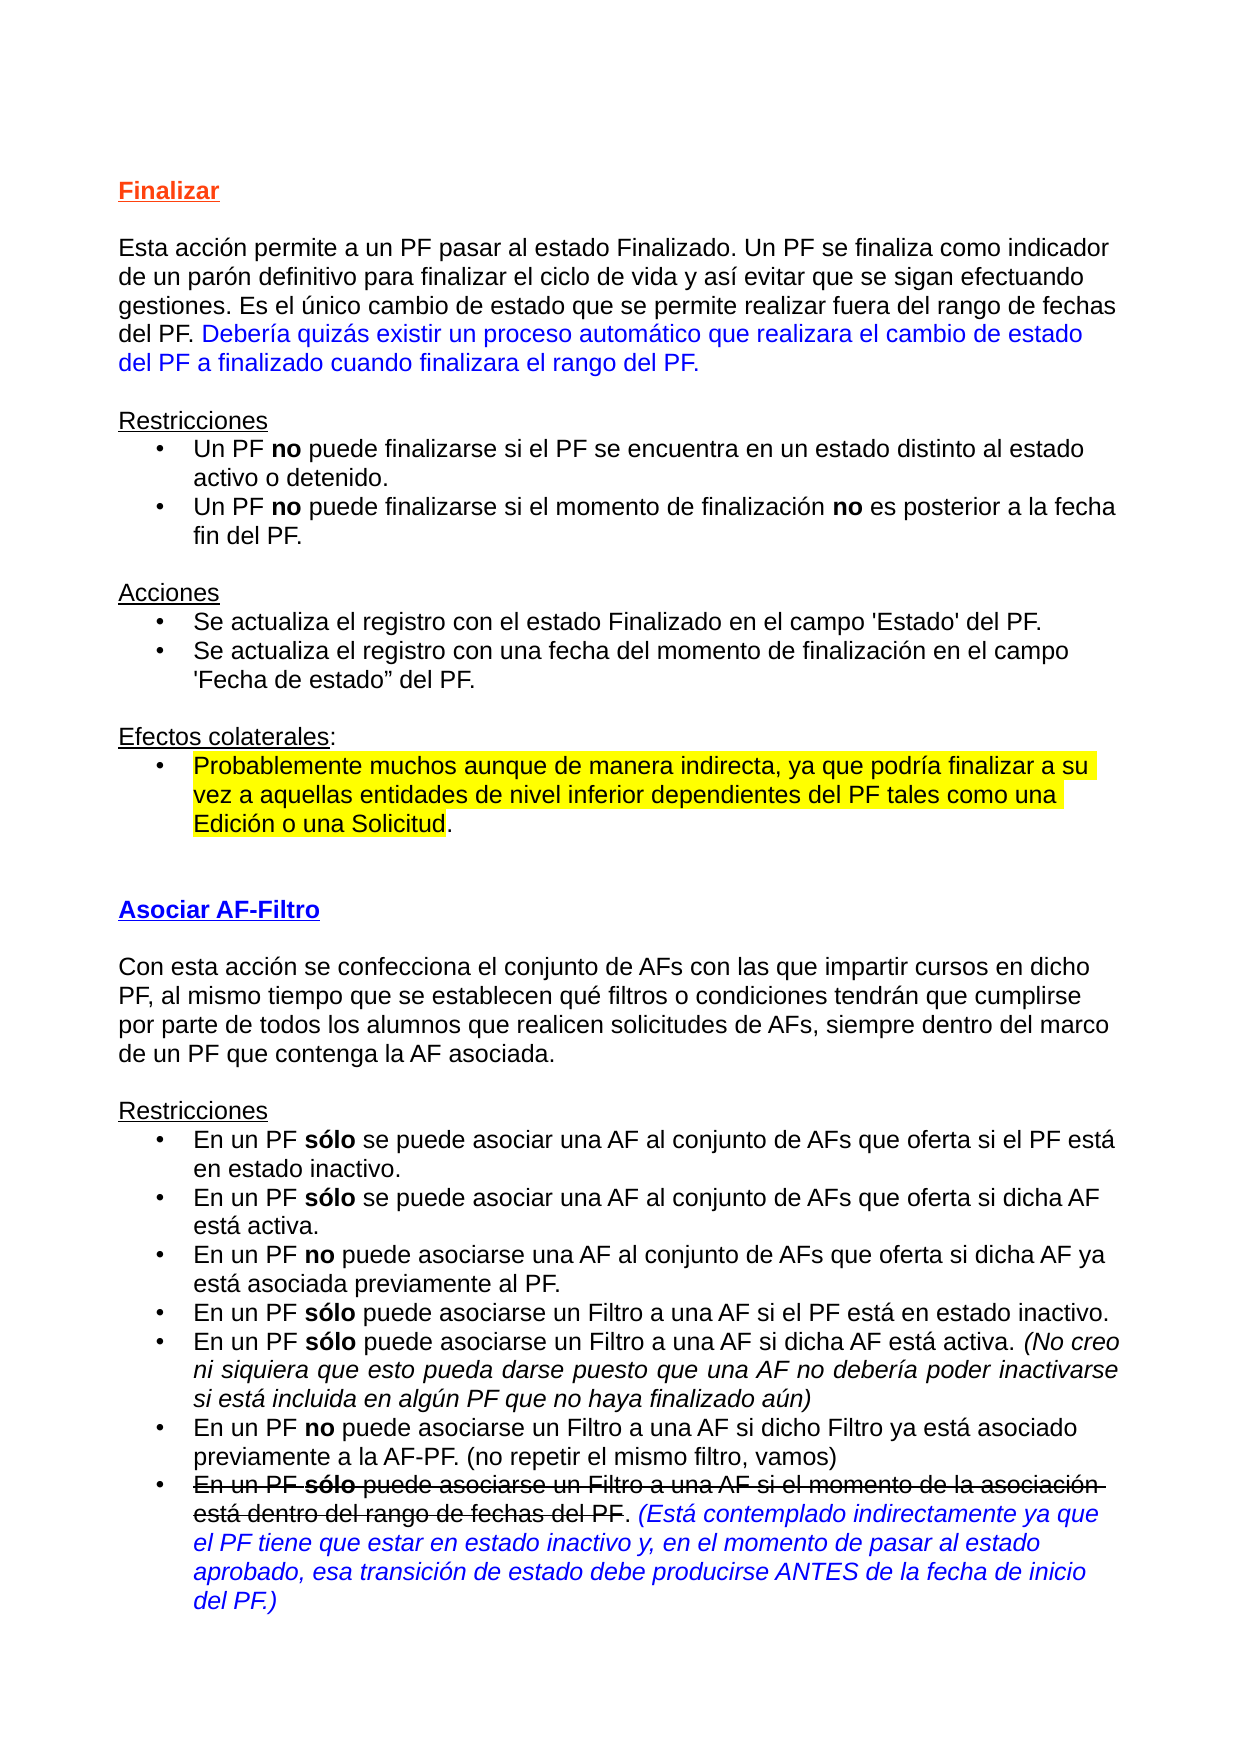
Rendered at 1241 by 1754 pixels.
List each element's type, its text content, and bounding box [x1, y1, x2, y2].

list En un PF sólo puede asociarse un Filtro a una AF si el PF está en estado inactivo. [156, 1298, 1122, 1327]
list En un PF sólo puede asociarse un Filtro a una AF si el momento de la asociación está dentro del rango de fechas del PF. (Está contemplado indirectamente ya que el PF tiene que estar en estado inactivo y, en el momento de pasar al estado aprobado, esa transición de estado debe producirse ANTES de la fecha de inicio del PF.) [156, 1471, 1122, 1614]
list En un PF sólo se puede asociar una AF al conjunto de AFs que oferta si el PF está en estado inactivo. [156, 1125, 1122, 1182]
list En un PF sólo se puede asociar una AF al conjunto de AFs que oferta si dicha AF está activa. [156, 1182, 1122, 1240]
list Probablemente muchos aunque de manera indirecta, ya que podría finalizar a su vez a aquellas entidades de nivel inferior dependientes del PF tales como una Edición o una Solicitud. [156, 751, 1122, 837]
text Con esta acción se confecciona el conjunto de AFs con las que impartir cursos en dicho PF, al mismo tiempo que se establecen qué filtros o condiciones tendrán que cumplirse por parte de todos los alumnos que realicen solicitudes de AFs, siempre dentro del marco de un PF que contenga la AF asociada. [118, 952, 1122, 1067]
text Restricciones [118, 406, 1122, 434]
text Asociar AF-Filtro [118, 895, 1122, 924]
list En un PF no puede asociarse una AF al conjunto de AFs que oferta si dicha AF ya está asociada previamente al PF. [156, 1240, 1122, 1298]
text Finalizar [118, 176, 1122, 204]
list Se actualiza el registro con una fecha del momento de finalización en el campo 'Fecha de estado” del PF. [156, 636, 1122, 693]
text Esta acción permite a un PF pasar al estado Finalizado. Un PF se finaliza como indicador de un parón definitivo para finalizar el ciclo de vida y así evitar que se sigan efectuando gestiones. Es el único cambio de estado que se permite realizar fuera del rango de fechas del PF. Debería quizás existir un proceso automático que realizara el cambio de estado del PF a finalizado cuando finalizara el rango del PF. [118, 233, 1122, 377]
list En un PF no puede asociarse un Filtro a una AF si dicho Filtro ya está asociado previamente a la AF-PF. (no repetir el mismo filtro, vamos) [156, 1413, 1122, 1471]
text Restricciones [118, 1096, 1122, 1125]
list Se actualiza el registro con el estado Finalizado en el campo 'Estado' del PF. [156, 607, 1122, 636]
list Un PF no puede finalizarse si el momento de finalización no es posterior a la fecha fin del PF. [156, 492, 1122, 549]
list En un PF sólo puede asociarse un Filtro a una AF si dicha AF está activa. (No creo ni siquiera que esto pueda darse puesto que una AF no debería poder inactivarse si está incluida en algún PF que no haya finalizado aún) [156, 1327, 1122, 1413]
list Un PF no puede finalizarse si el PF se encuentra en un estado distinto al estado activo o detenido. [156, 434, 1122, 492]
text Acciones [118, 578, 1122, 607]
text Efectos colaterales: [118, 722, 1122, 751]
